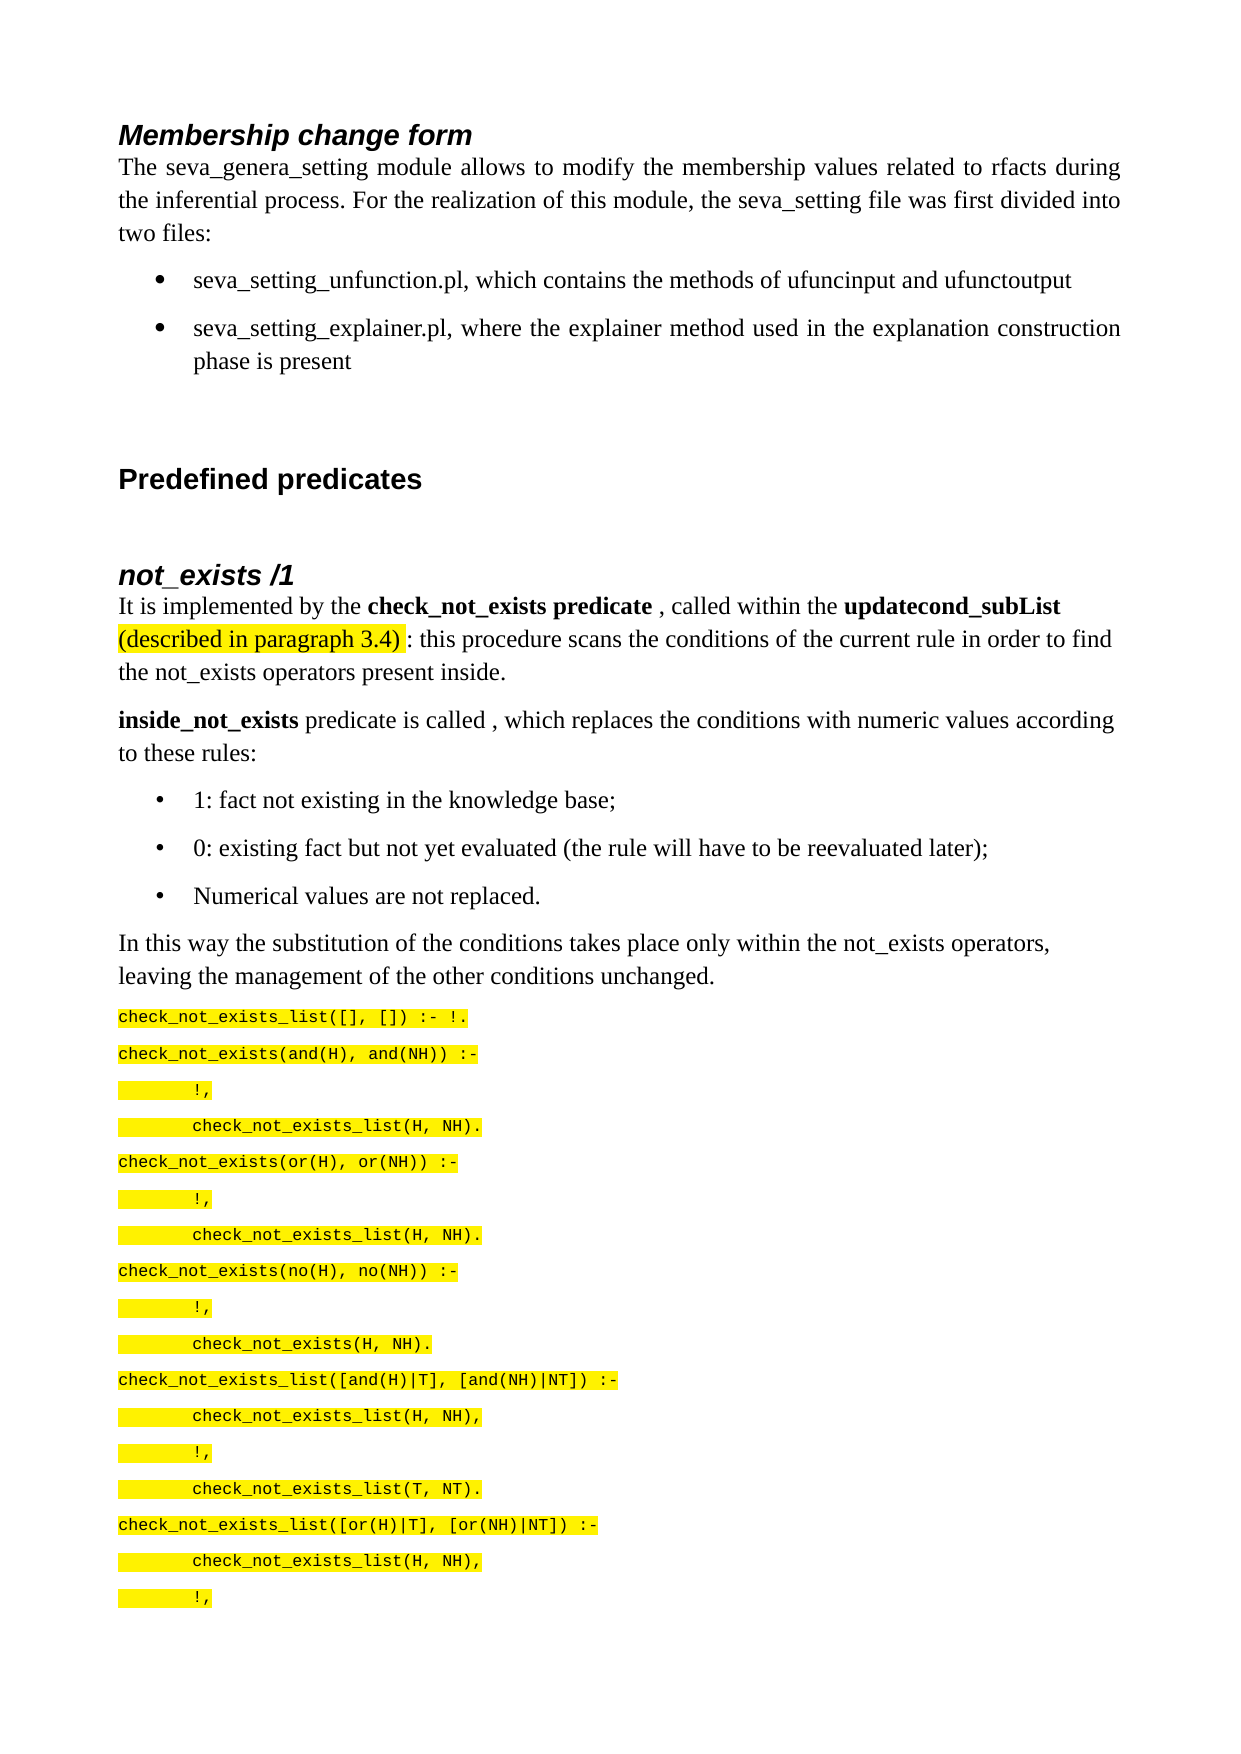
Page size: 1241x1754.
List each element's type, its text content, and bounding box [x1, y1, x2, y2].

text check_not_exists_list(T, NT). [118, 1480, 1122, 1499]
text check_not_exists(and(H), and(NH)) :- [118, 1045, 1122, 1064]
text check_not_exists_list([or(H)|T], [or(NH)|NT]) :- [118, 1516, 1122, 1535]
list seva_setting_unfunction.pl, which contains the methods of ufuncinput and ufunctoutput [156, 265, 1122, 294]
text inside_not_exists predicate is called , which replaces the conditions with numeric values according to these rules: [118, 705, 1122, 767]
text It is implemented by the check_not_exists predicate , called within the updatecond_subList (described in paragraph 3.4) : this procedure scans the conditions of the current rule in order to find the not_exists operators present inside. [118, 591, 1122, 686]
text check_not_exists(or(H), or(NH)) :- [118, 1154, 1122, 1173]
subtitle Predefined predicates [118, 462, 1122, 496]
text check_not_exists_list(H, NH). [118, 1118, 1122, 1137]
text The seva_genera_setting module allows to modify the membership values related to rfacts during the inferential process. For the realization of this module, the seva_setting file was first divided into two files: [118, 152, 1122, 246]
text check_not_exists(no(H), no(NH)) :- [118, 1263, 1122, 1282]
subtitle not_exists /1 [118, 558, 1122, 591]
text !, [118, 1444, 1122, 1463]
text check_not_exists_list([and(H)|T], [and(NH)|NT]) :- [118, 1371, 1122, 1390]
text !, [118, 1589, 1122, 1608]
text !, [118, 1299, 1122, 1318]
text In this way the substitution of the conditions takes place only within the not_exists operators, leaving the management of the other conditions unchanged. [118, 928, 1122, 990]
text check_not_exists_list(H, NH), [118, 1553, 1122, 1572]
list Numerical values are not replaced. [156, 881, 1122, 909]
text !, [118, 1190, 1122, 1209]
text check_not_exists_list(H, NH). [118, 1226, 1122, 1245]
list 0: existing fact but not yet evaluated (the rule will have to be reevaluated later); [156, 833, 1122, 862]
text check_not_exists(H, NH). [118, 1335, 1122, 1354]
list seva_setting_explainer.pl, where the explainer method used in the explanation construction phase is present [156, 313, 1122, 375]
text !, [118, 1081, 1122, 1100]
list 1: fact not existing in the knowledge base; [156, 786, 1122, 814]
text check_not_exists_list(H, NH), [118, 1408, 1122, 1427]
subtitle Membership change form [118, 118, 1122, 152]
text check_not_exists_list([], []) :- !. [118, 1009, 1122, 1028]
